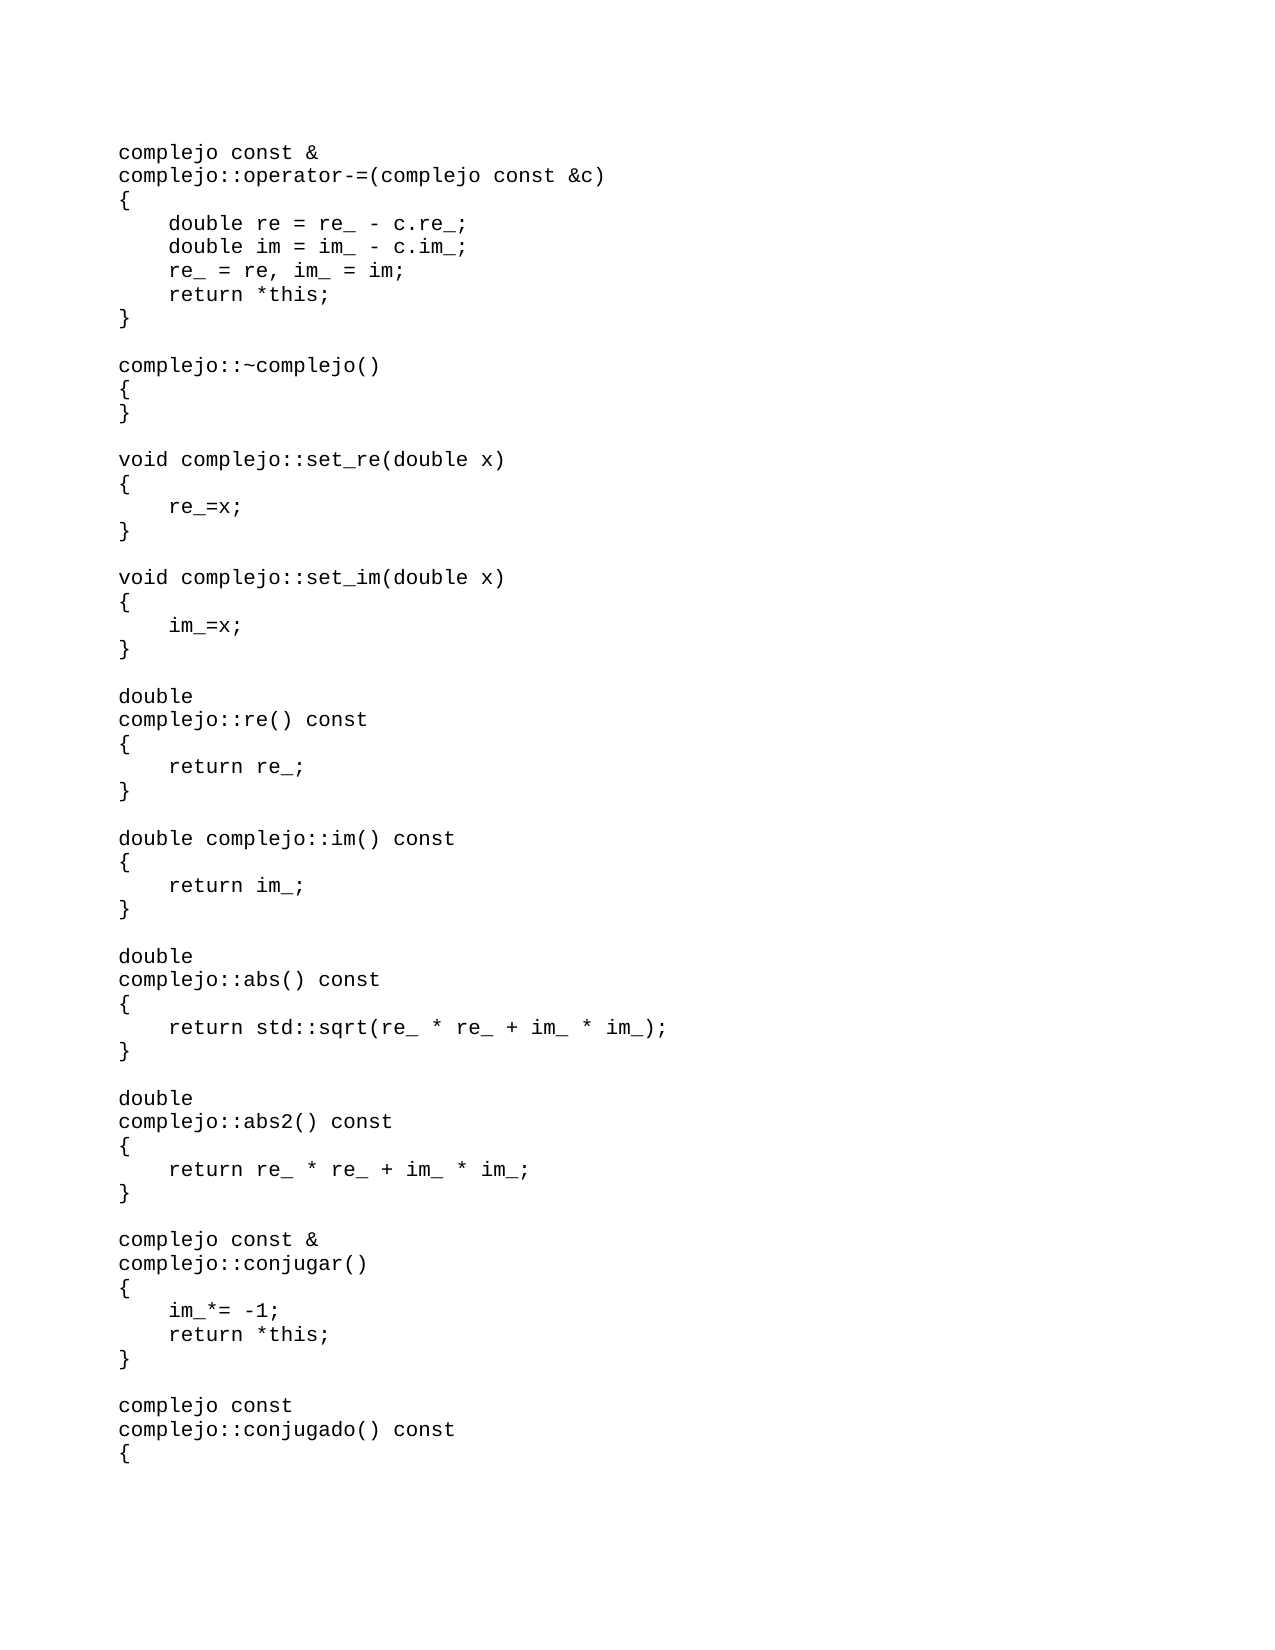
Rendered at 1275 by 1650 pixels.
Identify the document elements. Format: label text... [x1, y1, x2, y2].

text return *this; [118, 1324, 1157, 1348]
text complejo::operator-=(complejo const &c) [118, 165, 1157, 189]
text double [118, 946, 1157, 969]
text return im_; [118, 875, 1157, 898]
text } [118, 1182, 1157, 1206]
text { [118, 591, 1157, 615]
text complejo const & [118, 1229, 1157, 1253]
text complejo::~complejo() [118, 354, 1157, 378]
text { [118, 1277, 1157, 1300]
text } [118, 1348, 1157, 1371]
text void complejo::set_im(double x) [118, 567, 1157, 591]
text double [118, 686, 1157, 709]
text double [118, 1088, 1157, 1111]
text { [118, 993, 1157, 1017]
text double re = re_ - c.re_; [118, 213, 1157, 236]
text { [118, 733, 1157, 757]
text } [118, 638, 1157, 662]
text { [118, 378, 1157, 402]
text double im = im_ - c.im_; [118, 236, 1157, 260]
text complejo const & [118, 142, 1157, 165]
text } [118, 898, 1157, 922]
text complejo::abs() const [118, 969, 1157, 993]
text return *this; [118, 284, 1157, 307]
text complejo::conjugar() [118, 1253, 1157, 1277]
text complejo::re() const [118, 709, 1157, 733]
text { [118, 473, 1157, 496]
text complejo::abs2() const [118, 1111, 1157, 1135]
text return re_; [118, 757, 1157, 780]
text complejo const [118, 1395, 1157, 1419]
text { [118, 851, 1157, 875]
text { [118, 1135, 1157, 1158]
text } [118, 520, 1157, 544]
text re_ = re, im_ = im; [118, 260, 1157, 284]
text } [118, 1040, 1157, 1064]
text complejo::conjugado() const [118, 1419, 1157, 1442]
text re_=x; [118, 496, 1157, 520]
text double complejo::im() const [118, 827, 1157, 851]
text return re_ * re_ + im_ * im_; [118, 1158, 1157, 1182]
text void complejo::set_re(double x) [118, 449, 1157, 473]
text } [118, 307, 1157, 331]
text return std::sqrt(re_ * re_ + im_ * im_); [118, 1017, 1157, 1040]
text } [118, 780, 1157, 804]
text im_*= -1; [118, 1300, 1157, 1324]
text im_=x; [118, 615, 1157, 638]
text } [118, 402, 1157, 426]
text { [118, 189, 1157, 213]
text { [118, 1442, 1157, 1466]
